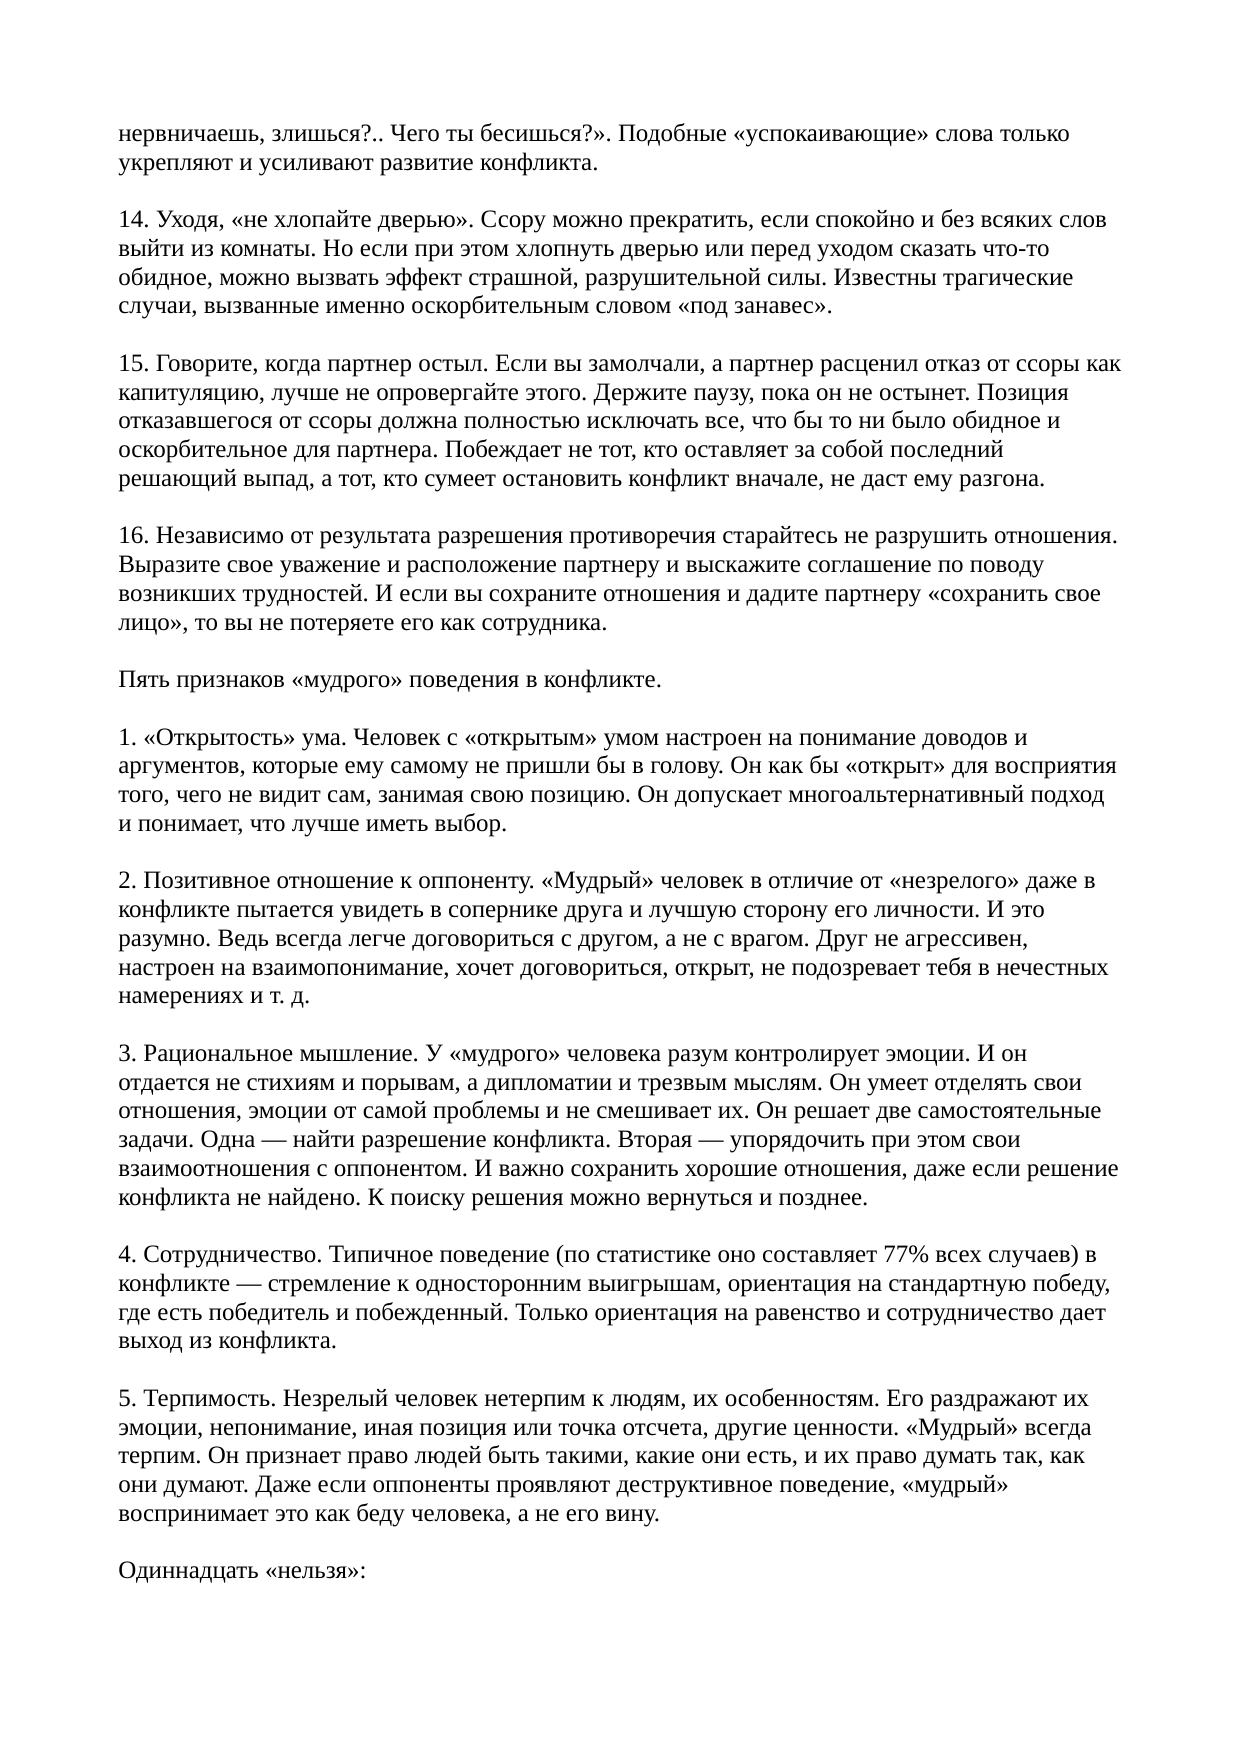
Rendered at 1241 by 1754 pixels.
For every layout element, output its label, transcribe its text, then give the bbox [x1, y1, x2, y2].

text 4. Сотрудничество. Типичное поведение (по статистике оно составляет 77% всех случаев) в конфликте — стремление к односторонним выигрышам, ориентация на стандартную победу, где есть победитель и побежденный. Только ориентация на равенство и сотрудничество дает выход из конфликта. [118, 1239, 1122, 1354]
text 14. Уходя, «не хлопайте дверью». Ссору можно прекратить, если спокойно и без всяких слов выйти из комнаты. Но если при этом хлопнуть дверью или перед уходом сказать что-то обидное, можно вызвать эффект страшной, разрушительной силы. Известны трагические случаи, вызванные именно оскорбительным словом «под занавес». [118, 204, 1122, 319]
text Одиннадцать «нельзя»: [118, 1556, 1122, 1584]
text 2. Позитивное отношение к оппоненту. «Мудрый» человек в отличие от «незрелого» даже в конфликте пытается увидеть в сопернике друга и лучшую сторону его личности. И это разумно. Ведь всегда легче договориться с другом, а не с врагом. Друг не агрессивен, настроен на взаимопонимание, хочет договориться, открыт, не подозревает тебя в нечестных намерениях и т. д. [118, 866, 1122, 1009]
text 5. Терпимость. Незрелый человек нетерпим к людям, их особенностям. Его раздражают их эмоции, непонимание, иная позиция или точка отсчета, другие ценности. «Мудрый» всегда терпим. Он признает право людей быть такими, какие они есть, и их право думать так, как они думают. Даже если оппоненты проявляют деструктивное поведение, «мудрый» воспринимает это как беду человека, а не его вину. [118, 1383, 1122, 1527]
text 3. Рациональное мышление. У «мудрого» человека разум контролирует эмоции. И он отдается не стихиям и порывам, а дипломатии и трезвым мыслям. Он умеет отделять свои отношения, эмоции от самой проблемы и не смешивает их. Он решает две самостоятельные задачи. Одна — найти разрешение конфликта. Вторая — упорядочить при этом свои взаимоотношения с оппонентом. И важно сохранить хорошие отношения, даже если решение конфликта не найдено. К поиску решения можно вернуться и позднее. [118, 1038, 1122, 1211]
text 16. Независимо от результата разрешения противоречия старайтесь не разрушить отношения. Выразите свое уважение и расположение партнеру и выскажите соглашение по поводу возникших трудностей. И если вы сохраните отношения и дадите партнеру «сохранить свое лицо», то вы не потеряете его как сотрудника. [118, 521, 1122, 636]
text 1. «Открытость» ума. Человек с «открытым» умом настроен на понимание доводов и аргументов, которые ему самому не пришли бы в голову. Он как бы «открыт» для восприятия того, чего не видит сам, занимая свою позицию. Он допускает многоальтернативный подход и понимает, что лучше иметь выбор. [118, 722, 1122, 837]
text Пять признаков «мудрого» поведения в конфликте. [118, 664, 1122, 693]
text 15. Говорите, когда партнер остыл. Если вы замолчали, а партнер расценил отказ от ссоры как капитуляцию, лучше не опровергайте этого. Держите паузу, пока он не остынет. Позиция отказавшегося от ссоры должна полностью исключать все, что бы то ни было обидное и оскорбительное для партнера. Побеждает не тот, кто оставляет за собой последний решающий выпад, а тот, кто сумеет остановить конфликт вначале, не даст ему разгона. [118, 348, 1122, 492]
text нервничаешь, злишься?.. Чего ты бесишься?». Подобные «успокаивающие» слова только укрепляют и усиливают развитие конфликта. [118, 118, 1122, 176]
